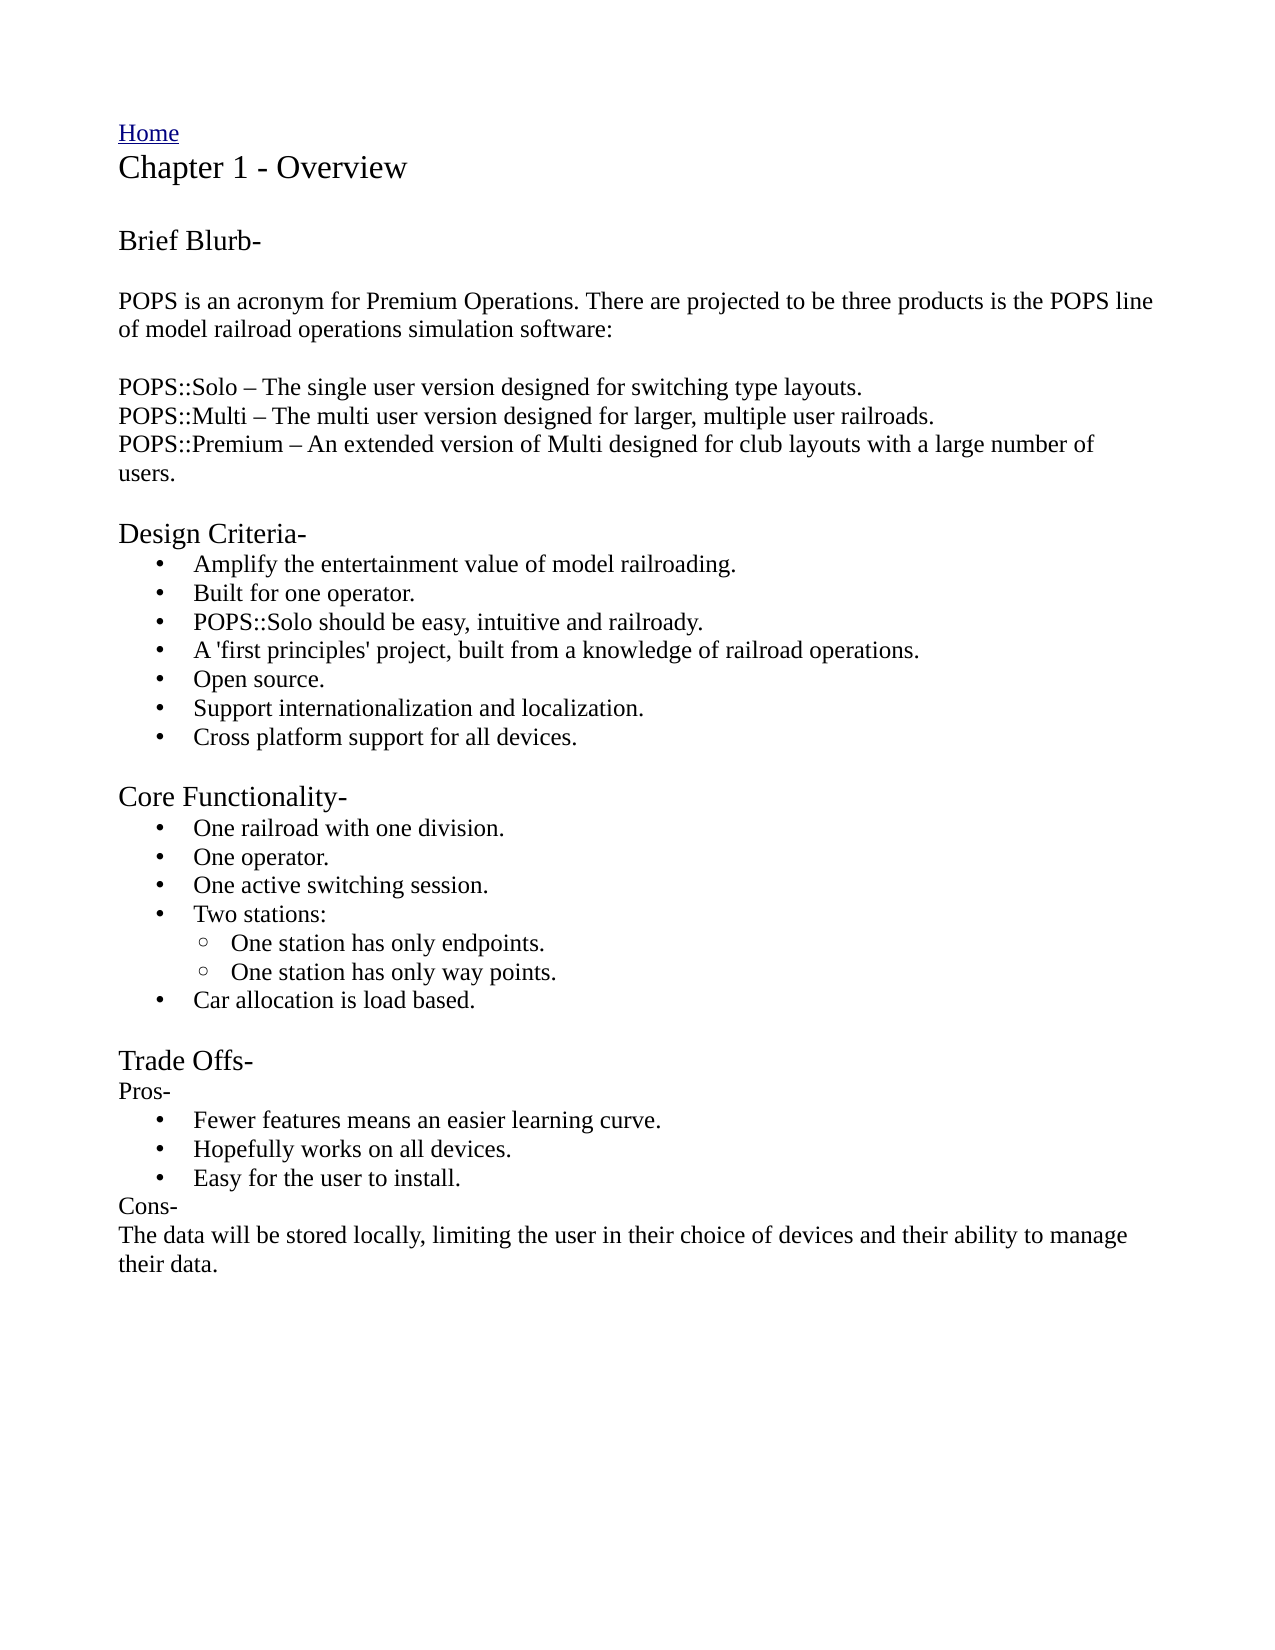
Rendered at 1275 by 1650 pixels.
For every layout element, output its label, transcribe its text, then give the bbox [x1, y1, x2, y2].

list Cross platform support for all devices. [156, 722, 1157, 751]
text POPS::Solo – The single user version designed for switching type layouts. [118, 372, 1157, 401]
text Design Criteria- [118, 516, 1157, 549]
list Open source. [156, 664, 1157, 693]
list Hopefully works on all devices. [156, 1134, 1157, 1163]
list A 'first principles' project, built from a knowledge of railroad operations. [156, 636, 1157, 664]
list Amplify the entertainment value of model railroading. [156, 549, 1157, 578]
list POPS::Solo should be easy, intuitive and railroady. [156, 607, 1157, 636]
list One active switching session. [156, 870, 1157, 899]
list Car allocation is load based. [156, 985, 1157, 1014]
text Chapter 1 - Overview [118, 147, 1157, 185]
text Pros- [118, 1076, 1157, 1105]
text Home [118, 118, 1157, 147]
list One station has only endpoints. [193, 928, 1157, 957]
list Fewer features means an easier learning curve. [156, 1105, 1157, 1134]
text Brief Blurb- [118, 223, 1157, 257]
list Built for one operator. [156, 578, 1157, 607]
list One railroad with one division. [156, 813, 1157, 842]
list One station has only way points. [193, 957, 1157, 985]
text The data will be stored locally, limiting the user in their choice of devices and their ability to manage their data. [118, 1220, 1157, 1278]
text Cons- [118, 1191, 1157, 1220]
text POPS::Multi – The multi user version designed for larger, multiple user railroads. [118, 401, 1157, 429]
list One operator. [156, 842, 1157, 870]
text POPS::Premium – An extended version of Multi designed for club layouts with a large number of users. [118, 429, 1157, 487]
text POPS is an acronym for Premium Operations. There are projected to be three products is the POPS line of model railroad operations simulation software: [118, 286, 1157, 343]
text Trade Offs- [118, 1043, 1157, 1076]
list Support internationalization and localization. [156, 693, 1157, 722]
text Core Functionality- [118, 779, 1157, 813]
list Easy for the user to install. [156, 1163, 1157, 1191]
list Two stations: [156, 899, 1157, 928]
